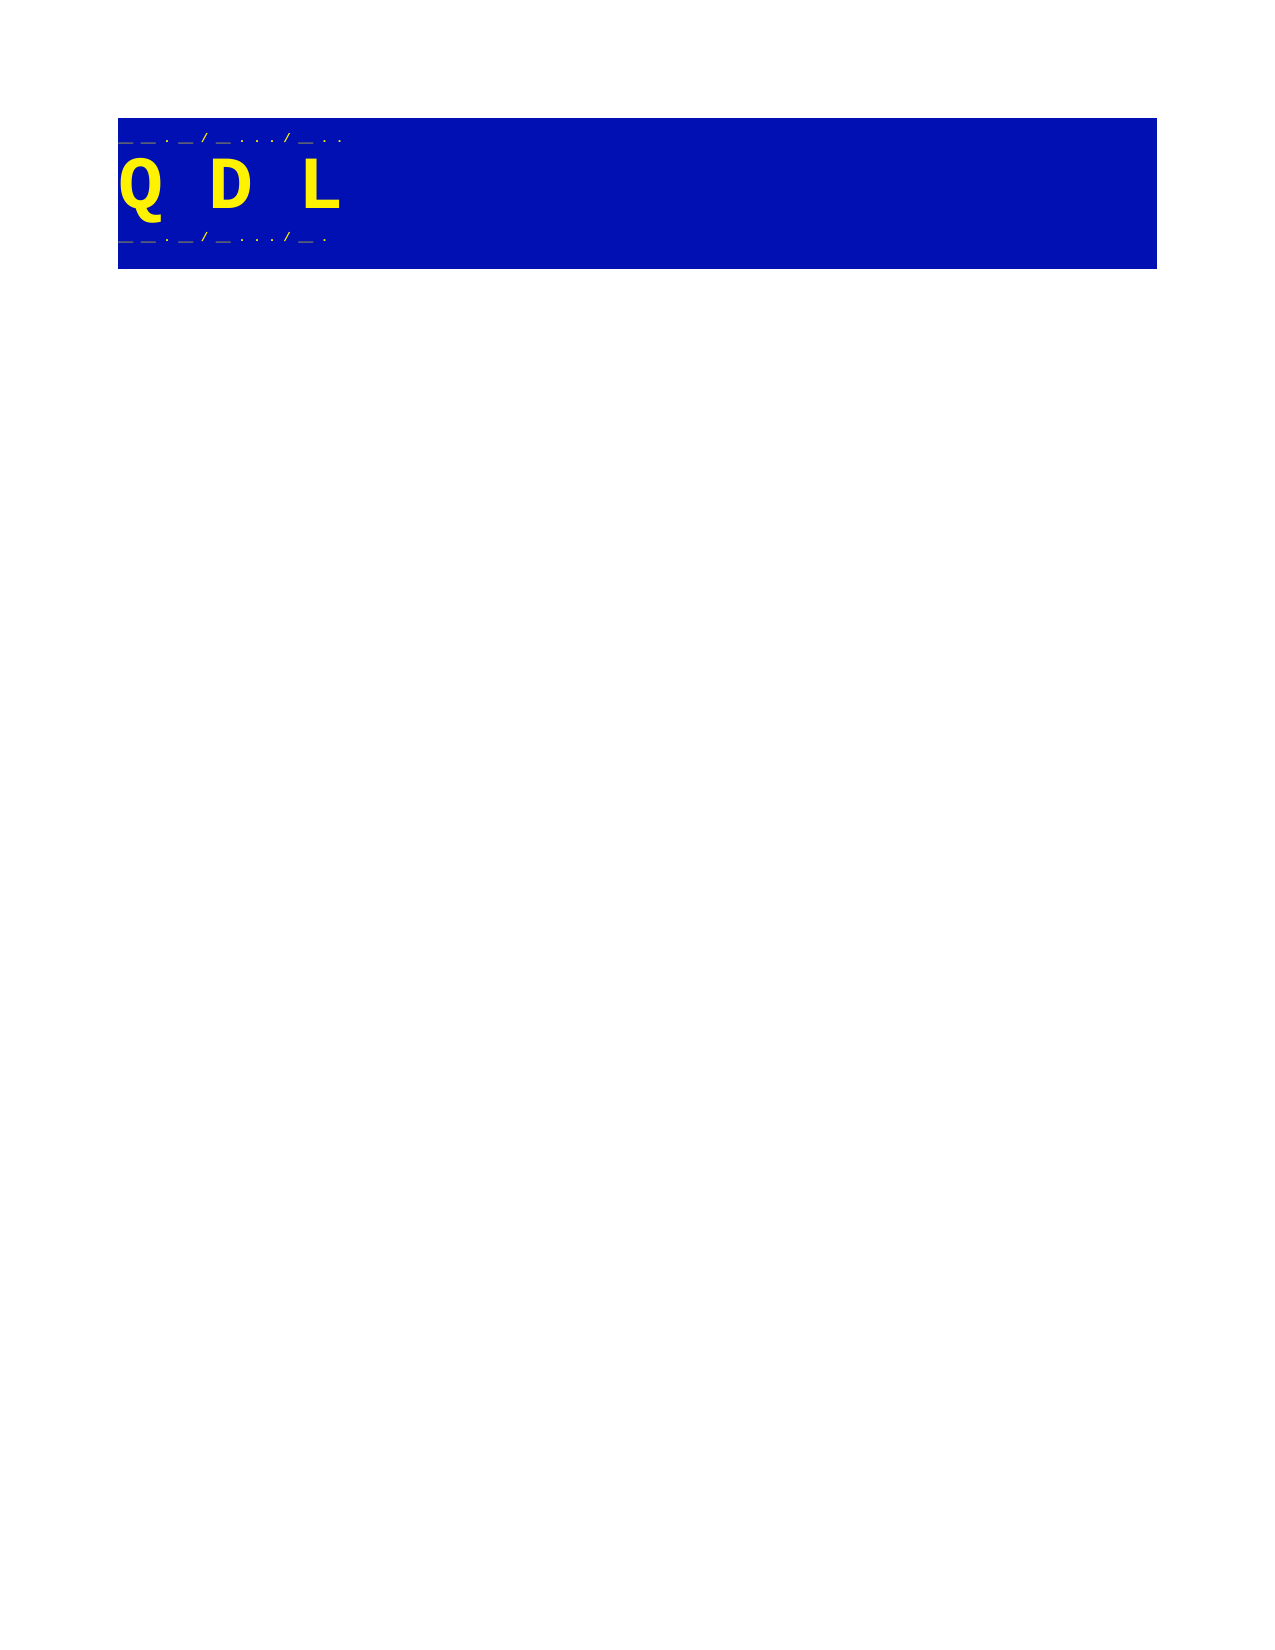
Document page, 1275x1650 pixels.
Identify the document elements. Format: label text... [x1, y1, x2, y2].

text __ __ . __ / __ . . . / __ . . [118, 132, 1157, 146]
text Q D L [118, 146, 1157, 231]
text __ __ . __ / __ . . . / __ . [118, 231, 1157, 246]
